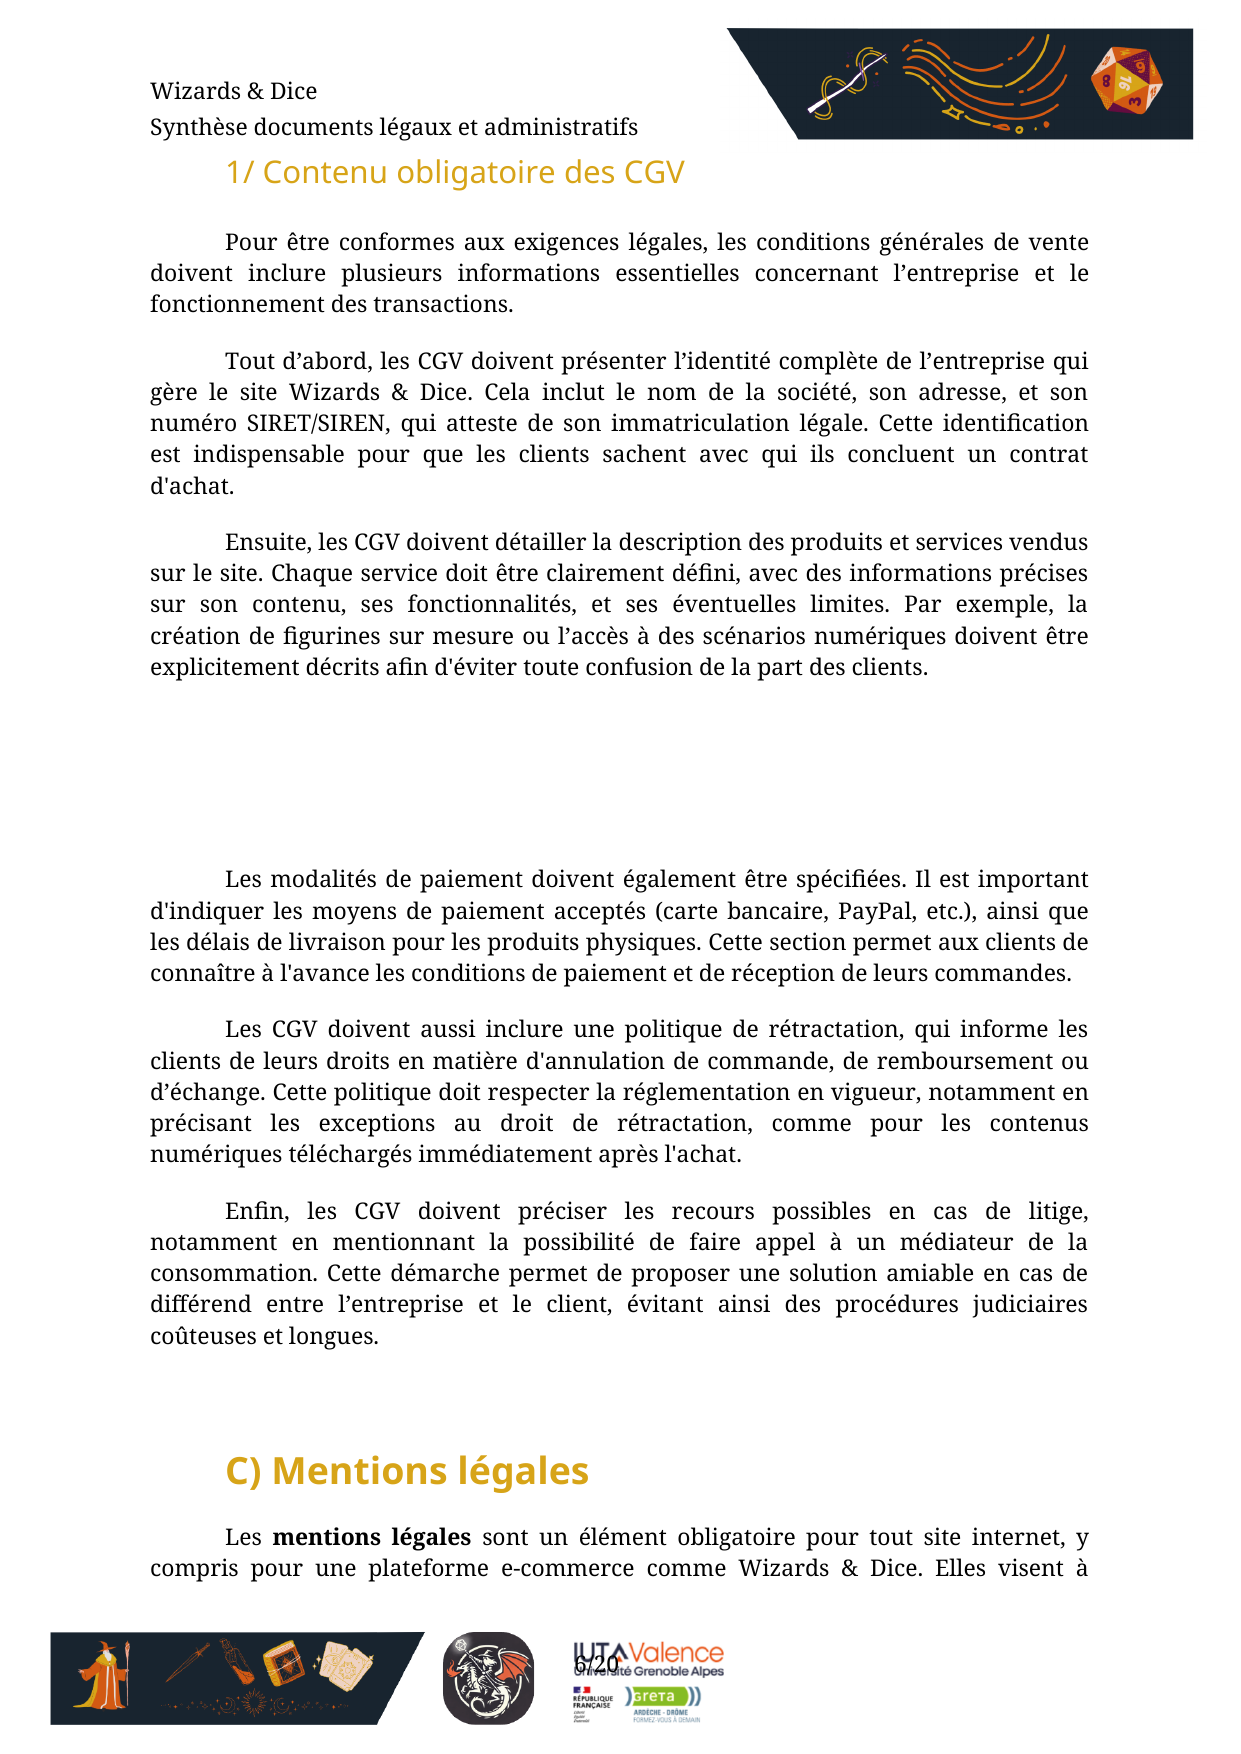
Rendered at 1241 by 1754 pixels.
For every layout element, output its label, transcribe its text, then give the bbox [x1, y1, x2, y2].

picture [720, 18, 1208, 153]
text Enfin, les CGV doivent préciser les recours possibles en cas de litige, notamment en mentionnant la possibilité de faire appel à un médiateur de la consommation. Cette démarche permet de proposer une solution amiable en cas de différend entre l’entreprise et le client, évitant ainsi des procédures judiciaires coûteuses et longues. [150, 1195, 1090, 1351]
text Ensuite, les CGV doivent détailler la description des produits et services vendus sur le site. Chaque service doit être clairement défini, avec des informations précises sur son contenu, ses fonctionnalités, et ses éventuelles limites. Par exemple, la création de figurines sur mesure ou l’accès à des scénarios numériques doivent être explicitement décrits afin d'éviter toute confusion de la part des clients. [150, 526, 1090, 682]
text Les modalités de paiement doivent également être spécifiées. Il est important d'indiquer les moyens de paiement acceptés (carte bancaire, PayPal, etc.), ainsi que les délais de livraison pour les produits physiques. Cette section permet aux clients de connaître à l'avance les conditions de paiement et de réception de leurs commandes. [150, 707, 1090, 988]
subtitle 1/ Contenu obligatoire des CGV [150, 150, 1090, 193]
subtitle C) Mentions légales [150, 1445, 1090, 1496]
text Tout d’abord, les CGV doivent présenter l’identité complète de l’entreprise qui gère le site Wizards & Dice. Cela inclut le nom de la société, son adresse, et son numéro SIRET/SIREN, qui atteste de son immatriculation légale. Cette identification est indispensable pour que les clients sachent avec qui ils concluent un contrat d'achat. [150, 345, 1090, 501]
text Les CGV doivent aussi inclure une politique de rétractation, qui informe les clients de leurs droits en matière d'annulation de commande, de remboursement ou d’échange. Cette politique doit respecter la réglementation en vigueur, notamment en précisant les exceptions au droit de rétractation, comme pour les contenus numériques téléchargés immédiatement après l'achat. [150, 1013, 1090, 1170]
text Les mentions légales sont un élément obligatoire pour tout site internet, y compris pour une plateforme e-commerce comme Wizards & Dice. Elles visent à [150, 1521, 1090, 1583]
text Pour être conformes aux exigences légales, les conditions générales de vente doivent inclure plusieurs informations essentielles concernant l’entreprise et le fonctionnement des transactions. [150, 226, 1090, 320]
picture [42, 1621, 748, 1734]
